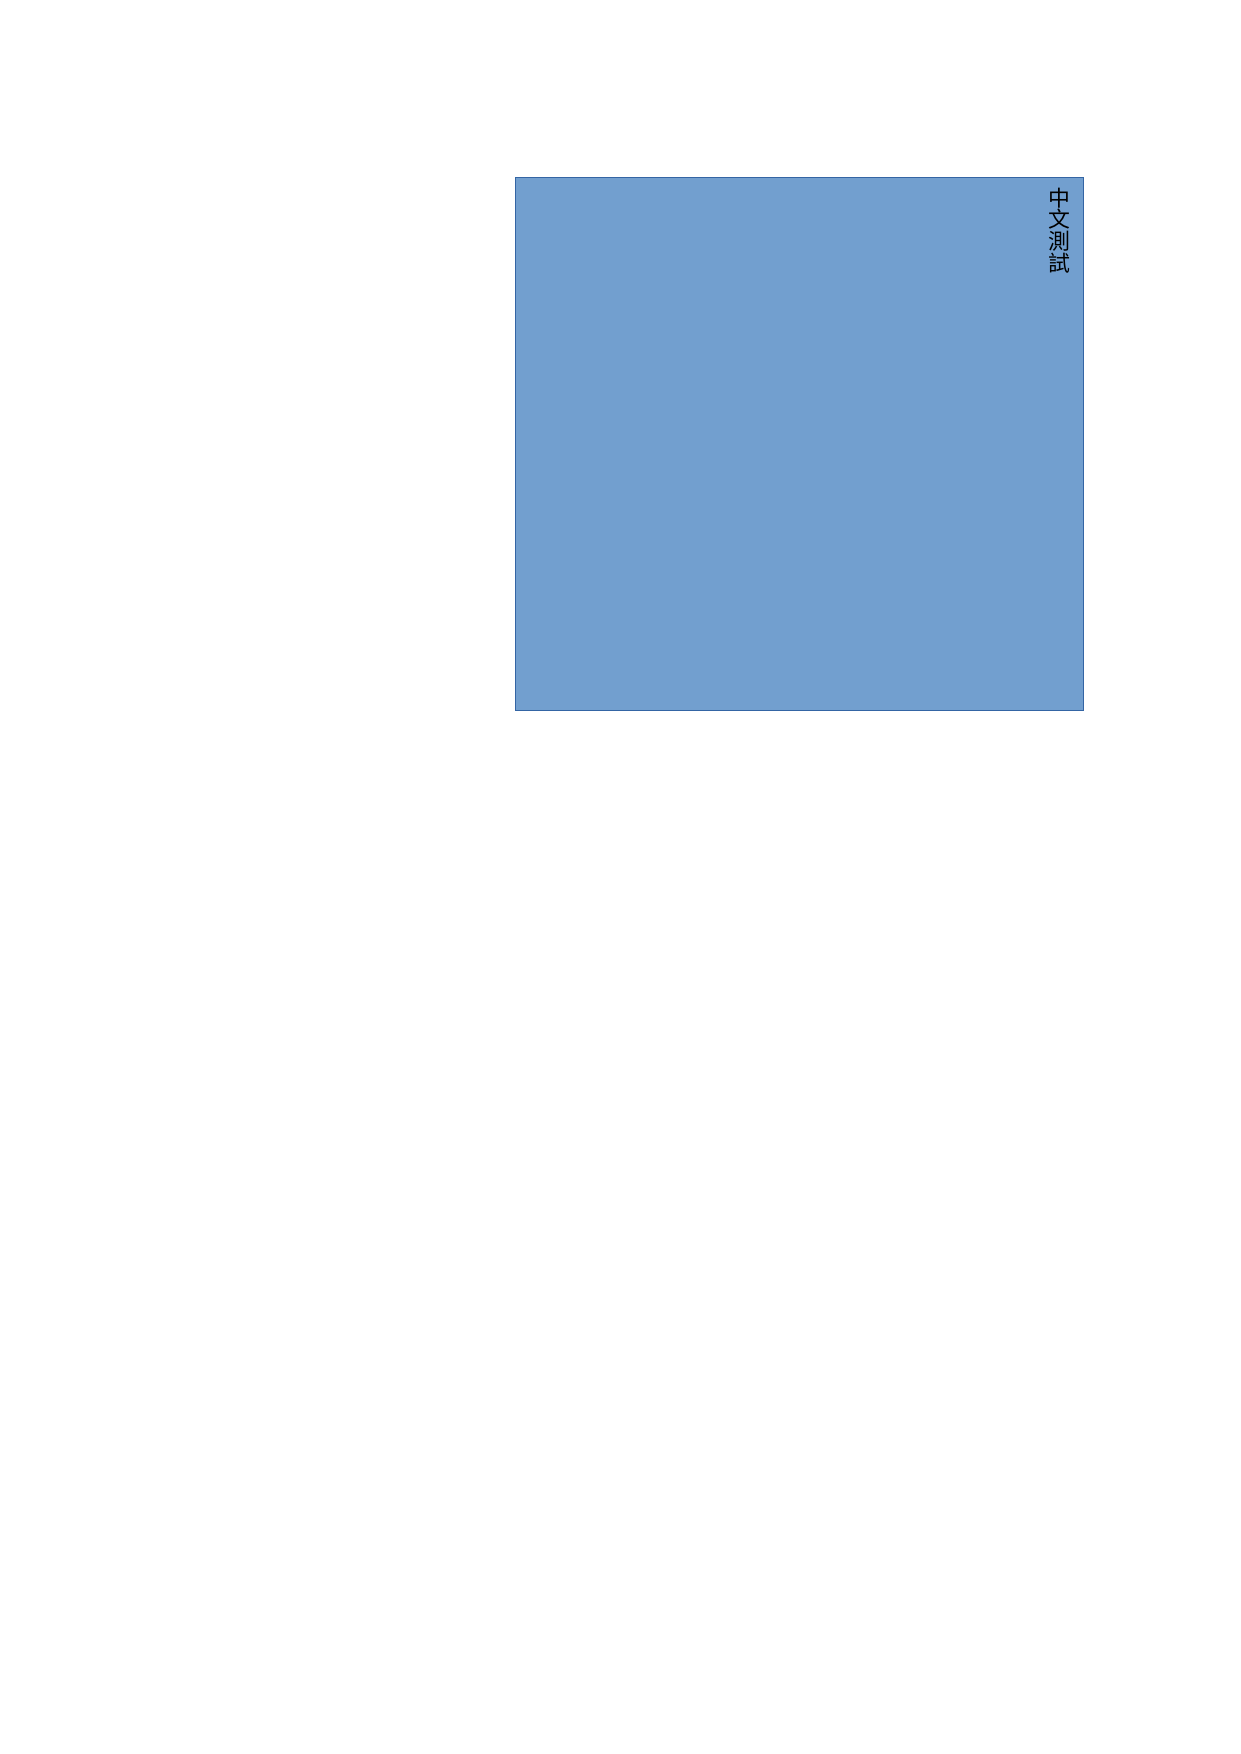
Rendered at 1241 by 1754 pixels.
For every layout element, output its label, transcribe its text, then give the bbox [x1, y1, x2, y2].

text 中文測試 [1043, 187, 1075, 702]
